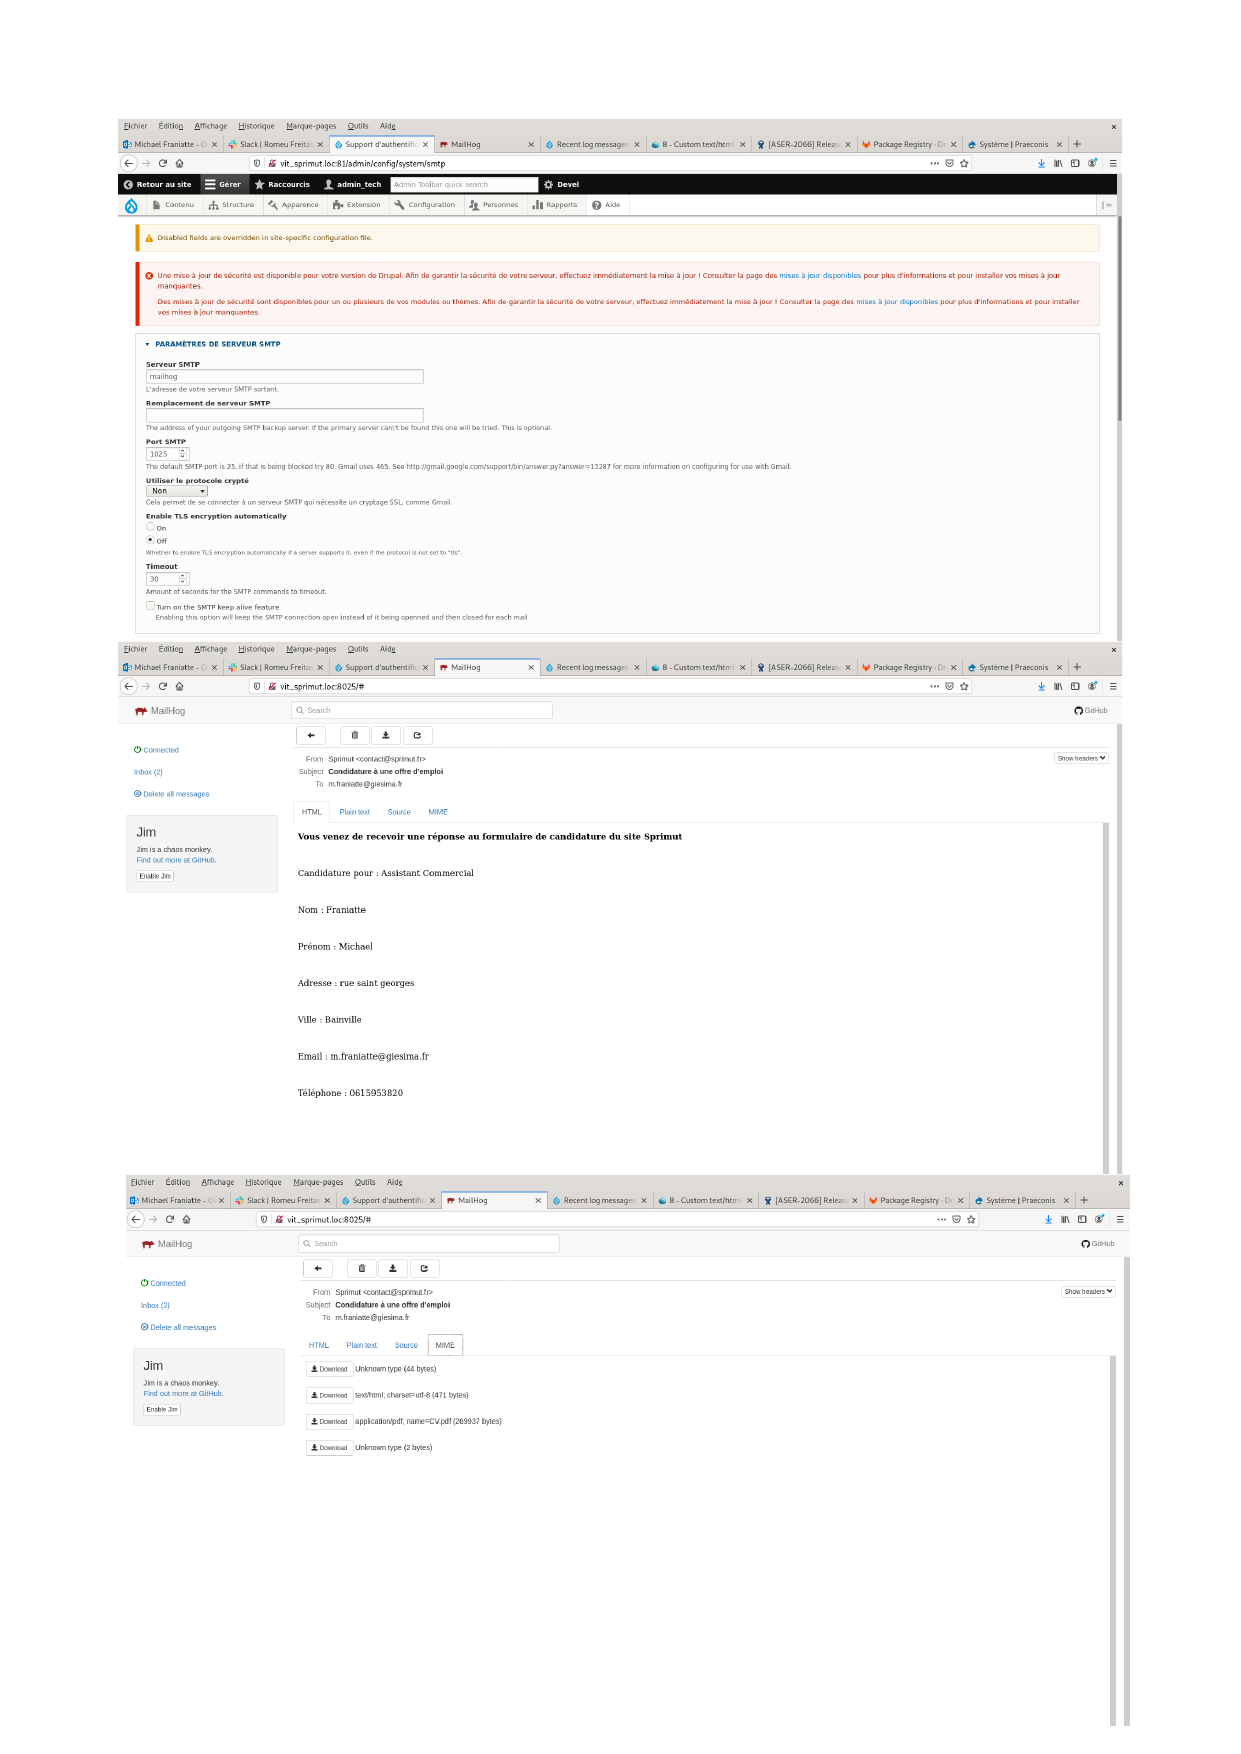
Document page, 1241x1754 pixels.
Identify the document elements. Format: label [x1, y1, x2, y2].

picture [118, 118, 1130, 1726]
